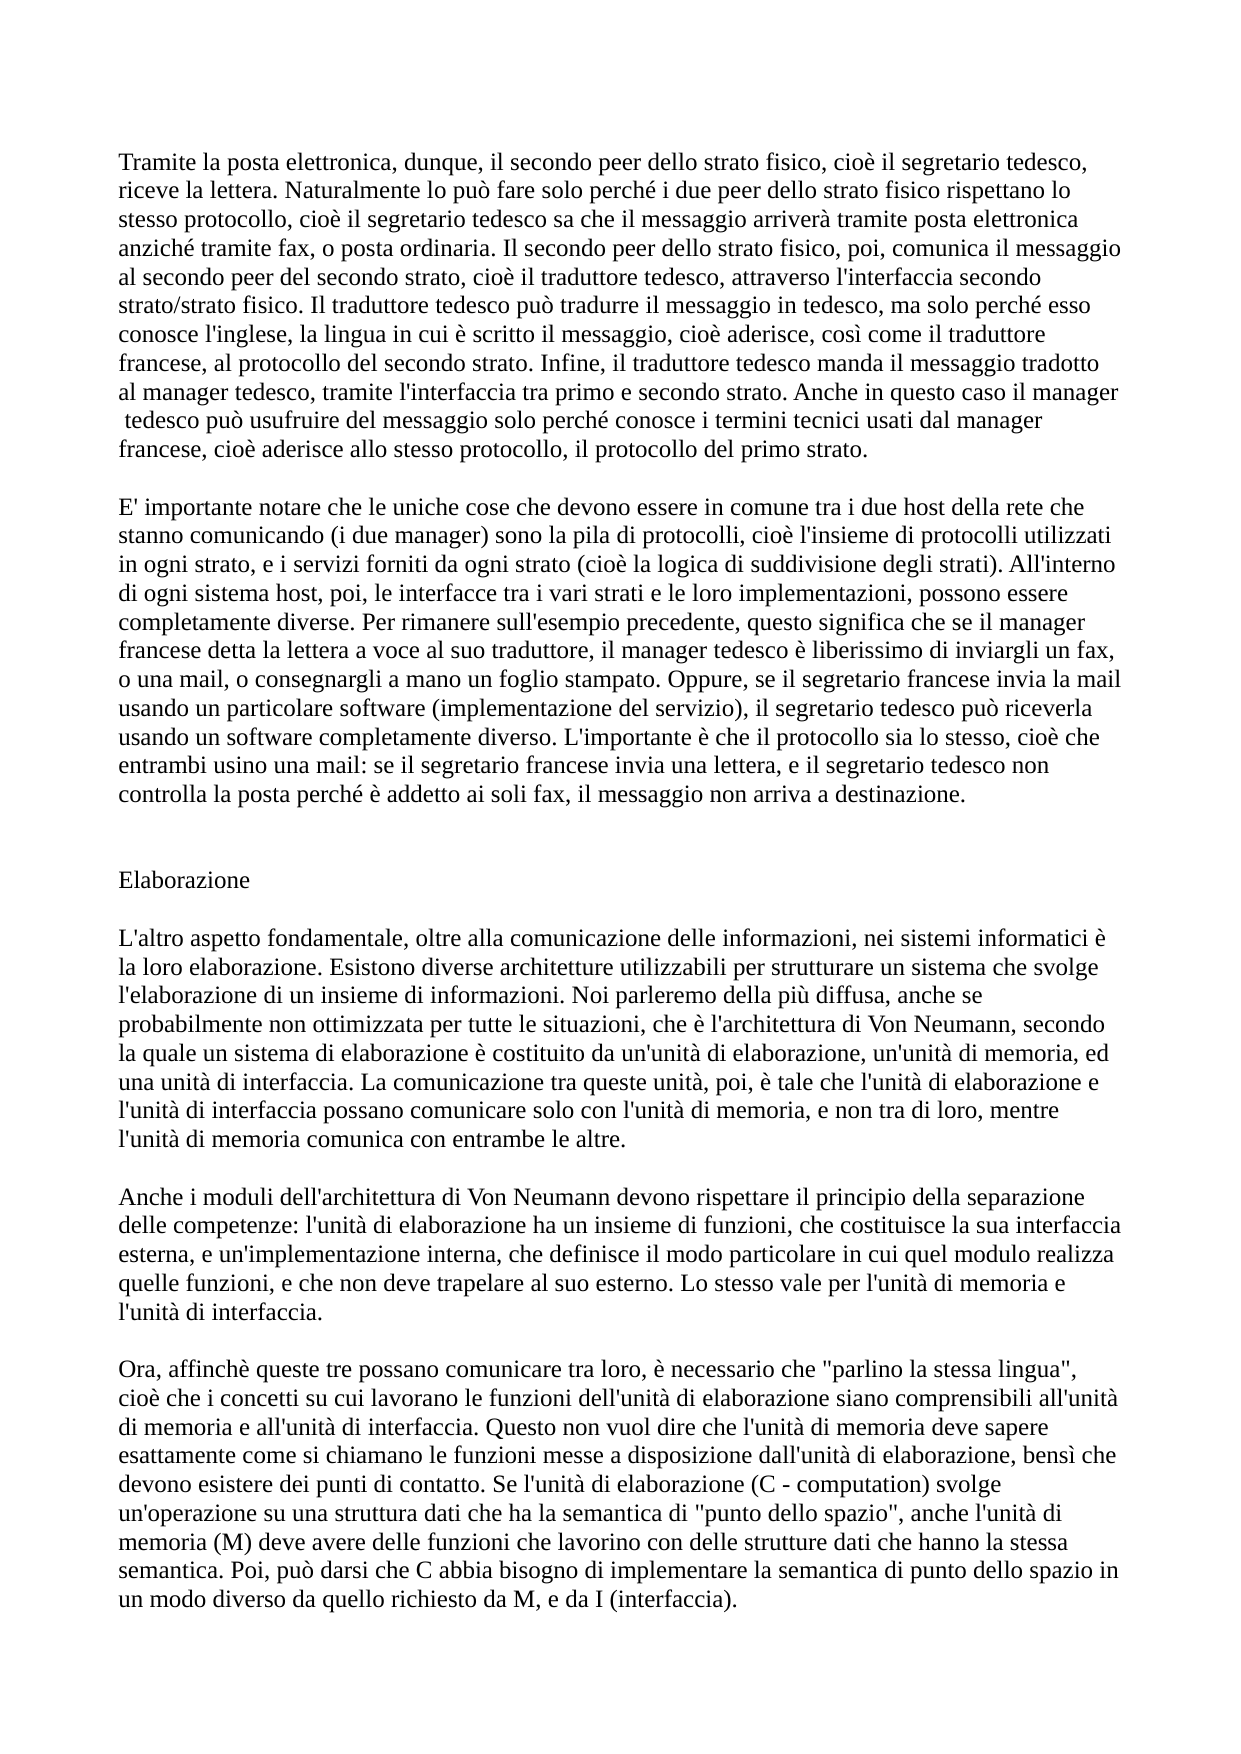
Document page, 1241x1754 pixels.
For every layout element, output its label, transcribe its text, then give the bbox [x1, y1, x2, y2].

text tedesco può usufruire del messaggio solo perché conosce i termini tecnici usati dal manager francese, cioè aderisce allo stesso protocollo, il protocollo del primo strato. E' importante notare che le uniche cose che devono essere in comune tra i due host della rete che stanno comunicando (i due manager) sono la pila di protocolli, cioè l'insieme di protocolli utilizzati in ogni strato, e i servizi forniti da ogni strato (cioè la logica di suddivisione degli strati). All'interno di ogni sistema host, poi, le interfacce tra i vari strati e le loro implementazioni, possono essere completamente diverse. Per rimanere sull'esempio precedente, questo significa che se il manager francese detta la lettera a voce al suo traduttore, il manager tedesco è liberissimo di inviargli un fax, o una mail, o consegnargli a mano un foglio stampato. Oppure, se il segretario francese invia la mail usando un particolare software (implementazione del servizio), il segretario tedesco può riceverla usando un software completamente diverso. L'importante è che il protocollo sia lo stesso, cioè che entrambi usino una mail: se il segretario francese invia una lettera, e il segretario tedesco non controlla la posta perché è addetto ai soli fax, il messaggio non arriva a destinazione. Elaborazione L'altro aspetto fondamentale, oltre alla comunicazione delle informazioni, nei sistemi informatici è la loro elaborazione. Esistono diverse architetture utilizzabili per strutturare un sistema che svolge l'elaborazione di un insieme di informazioni. Noi parleremo della più diffusa, anche se probabilmente non ottimizzata per tutte le situazioni, che è l'architettura di Von Neumann, secondo la quale un sistema di elaborazione è costituito da un'unità di elaborazione, un'unità di memoria, ed una unità di interfaccia. La comunicazione tra queste unità, poi, è tale che l'unità di elaborazione e l'unità di interfaccia possano comunicare solo con l'unità di memoria, e non tra di loro, mentre l'unità di memoria comunica con entrambe le altre. Anche i moduli dell'architettura di Von Neumann devono rispettare il principio della separazione delle competenze: l'unità di elaborazione ha un insieme di funzioni, che costituisce la sua interfaccia esterna, e un'implementazione interna, che definisce il modo particolare in cui quel modulo realizza quelle funzioni, e che non deve trapelare al suo esterno. Lo stesso vale per l'unità di memoria e l'unità di interfaccia. Ora, affinchè queste tre possano comunicare tra loro, è necessario che "parlino la stessa lingua", cioè che i concetti su cui lavorano le funzioni dell'unità di elaborazione siano comprensibili all'unità di memoria e all'unità di interfaccia. Questo non vuol dire che l'unità di memoria deve sapere esattamente come si chiamano le funzioni messe a disposizione dall'unità di elaborazione, bensì che devono esistere dei punti di contatto. Se l'unità di elaborazione (C - computation) svolge un'operazione su una struttura dati che ha la semantica di "punto dello spazio", anche l'unità di memoria (M) deve avere delle funzioni che lavorino con delle strutture dati che hanno la stessa semantica. Poi, può darsi che C abbia bisogno di implementare la semantica di punto dello spazio in un modo diverso da quello richiesto da M, e da I (interfaccia). [118, 406, 1122, 1613]
text Tramite la posta elettronica, dunque, il secondo peer dello strato fisico, cioè il segretario tedesco, riceve la lettera. Naturalmente lo può fare solo perché i due peer dello strato fisico rispettano lo stesso protocollo, cioè il segretario tedesco sa che il messaggio arriverà tramite posta elettronica anziché tramite fax, o posta ordinaria. Il secondo peer dello strato fisico, poi, comunica il messaggio al secondo peer del secondo strato, cioè il traduttore tedesco, attraverso l'interfaccia secondo strato/strato fisico. Il traduttore tedesco può tradurre il messaggio in tedesco, ma solo perché esso conosce l'inglese, la lingua in cui è scritto il messaggio, cioè aderisce, così come il traduttore francese, al protocollo del secondo strato. Infine, il traduttore tedesco manda il messaggio tradotto al manager tedesco, tramite l'interfaccia tra primo e secondo strato. Anche in questo caso il manager [118, 118, 1122, 406]
